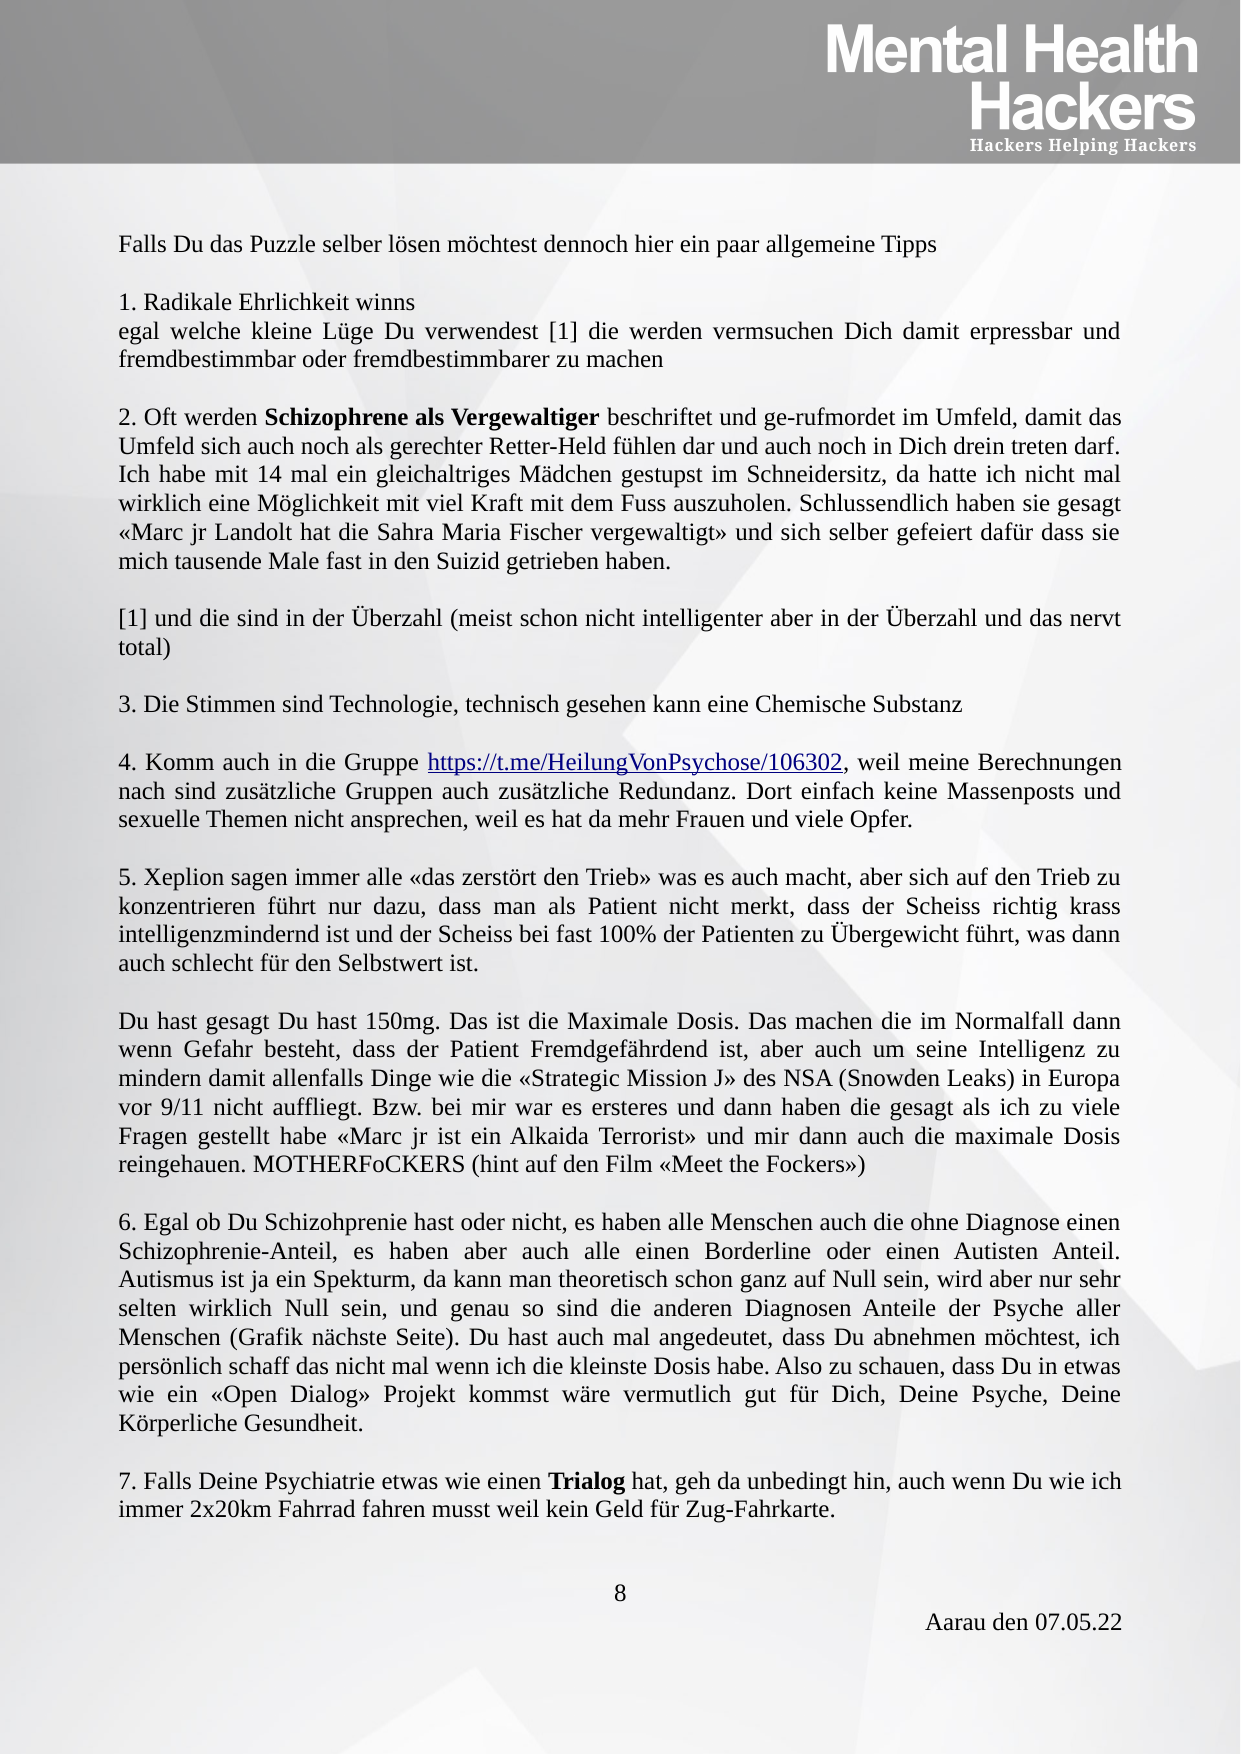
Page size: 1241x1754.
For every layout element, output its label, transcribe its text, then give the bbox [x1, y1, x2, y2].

picture [0, 0, 1241, 1754]
text [1] und die sind in der Überzahl (meist schon nicht intelligenter aber in der Überzahl und das nervt total) [118, 603, 1122, 661]
text 7. Falls Deine Psychiatrie etwas wie einen Trialog hat, geh da unbedingt hin, auch wenn Du wie ich immer 2x20km Fahrrad fahren musst weil kein Geld für Zug-Fahrkarte. [118, 1466, 1122, 1523]
text egal welche kleine Lüge Du verwendest [1] die werden vermsuchen Dich damit erpressbar und fremdbestimmbar oder fremdbestimmbarer zu machen [118, 316, 1122, 373]
text 2. Oft werden Schizophrene als Vergewaltiger beschriftet und ge-rufmordet im Umfeld, damit das Umfeld sich auch noch als gerechter Retter-Held fühlen dar und auch noch in Dich drein treten darf. Ich habe mit 14 mal ein gleichaltriges Mädchen gestupst im Schneidersitz, da hatte ich nicht mal wirklich eine Möglichkeit mit viel Kraft mit dem Fuss auszuholen. Schlussendlich haben sie gesagt «Marc jr Landolt hat die Sahra Maria Fischer vergewaltigt» und sich selber gefeiert dafür dass sie mich tausende Male fast in den Suizid getrieben haben. [118, 402, 1122, 574]
text 1. Radikale Ehrlichkeit winns [118, 287, 1122, 316]
text 6. Egal ob Du Schizohprenie hast oder nicht, es haben alle Menschen auch die ohne Diagnose einen Schizophrenie-Anteil, es haben aber auch alle einen Borderline oder einen Autisten Anteil. Autismus ist ja ein Spekturm, da kann man theoretisch schon ganz auf Null sein, wird aber nur sehr selten wirklich Null sein, und genau so sind die anderen Diagnosen Anteile der Psyche aller Menschen (Grafik nächste Seite). Du hast auch mal angedeutet, dass Du abnehmen möchtest, ich persönlich schaff das nicht mal wenn ich die kleinste Dosis habe. Also zu schauen, dass Du in etwas wie ein «Open Dialog» Projekt kommst wäre vermutlich gut für Dich, Deine Psyche, Deine Körperliche Gesundheit. [118, 1207, 1122, 1437]
text 5. Xeplion sagen immer alle «das zerstört den Trieb» was es auch macht, aber sich auf den Trieb zu konzentrieren führt nur dazu, dass man als Patient nicht merkt, dass der Scheiss richtig krass intelligenzmindernd ist und der Scheiss bei fast 100% der Patienten zu Übergewicht führt, was dann auch schlecht für den Selbstwert ist. [118, 862, 1122, 977]
text Du hast gesagt Du hast 150mg. Das ist die Maximale Dosis. Das machen die im Normalfall dann wenn Gefahr besteht, dass der Patient Fremdgefährdend ist, aber auch um seine Intelligenz zu mindern damit allenfalls Dinge wie die «Strategic Mission J» des NSA (Snowden Leaks) in Europa vor 9/11 nicht auffliegt. Bzw. bei mir war es ersteres und dann haben die gesagt als ich zu viele Fragen gestellt habe «Marc jr ist ein Alkaida Terrorist» und mir dann auch die maximale Dosis reingehauen. MOTHERFoCKERS (hint auf den Film «Meet the Fockers») [118, 1006, 1122, 1178]
text Falls Du das Puzzle selber lösen möchtest dennoch hier ein paar allgemeine Tipps [118, 229, 1122, 258]
text 3. Die Stimmen sind Technologie, technisch gesehen kann eine Chemische Substanz [118, 689, 1122, 718]
text 4. Komm auch in die Gruppe https://t.me/HeilungVonPsychose/106302, weil meine Berechnungen nach sind zusätzliche Gruppen auch zusätzliche Redundanz. Dort einfach keine Massenposts und sexuelle Themen nicht ansprechen, weil es hat da mehr Frauen und viele Opfer. [118, 747, 1122, 833]
